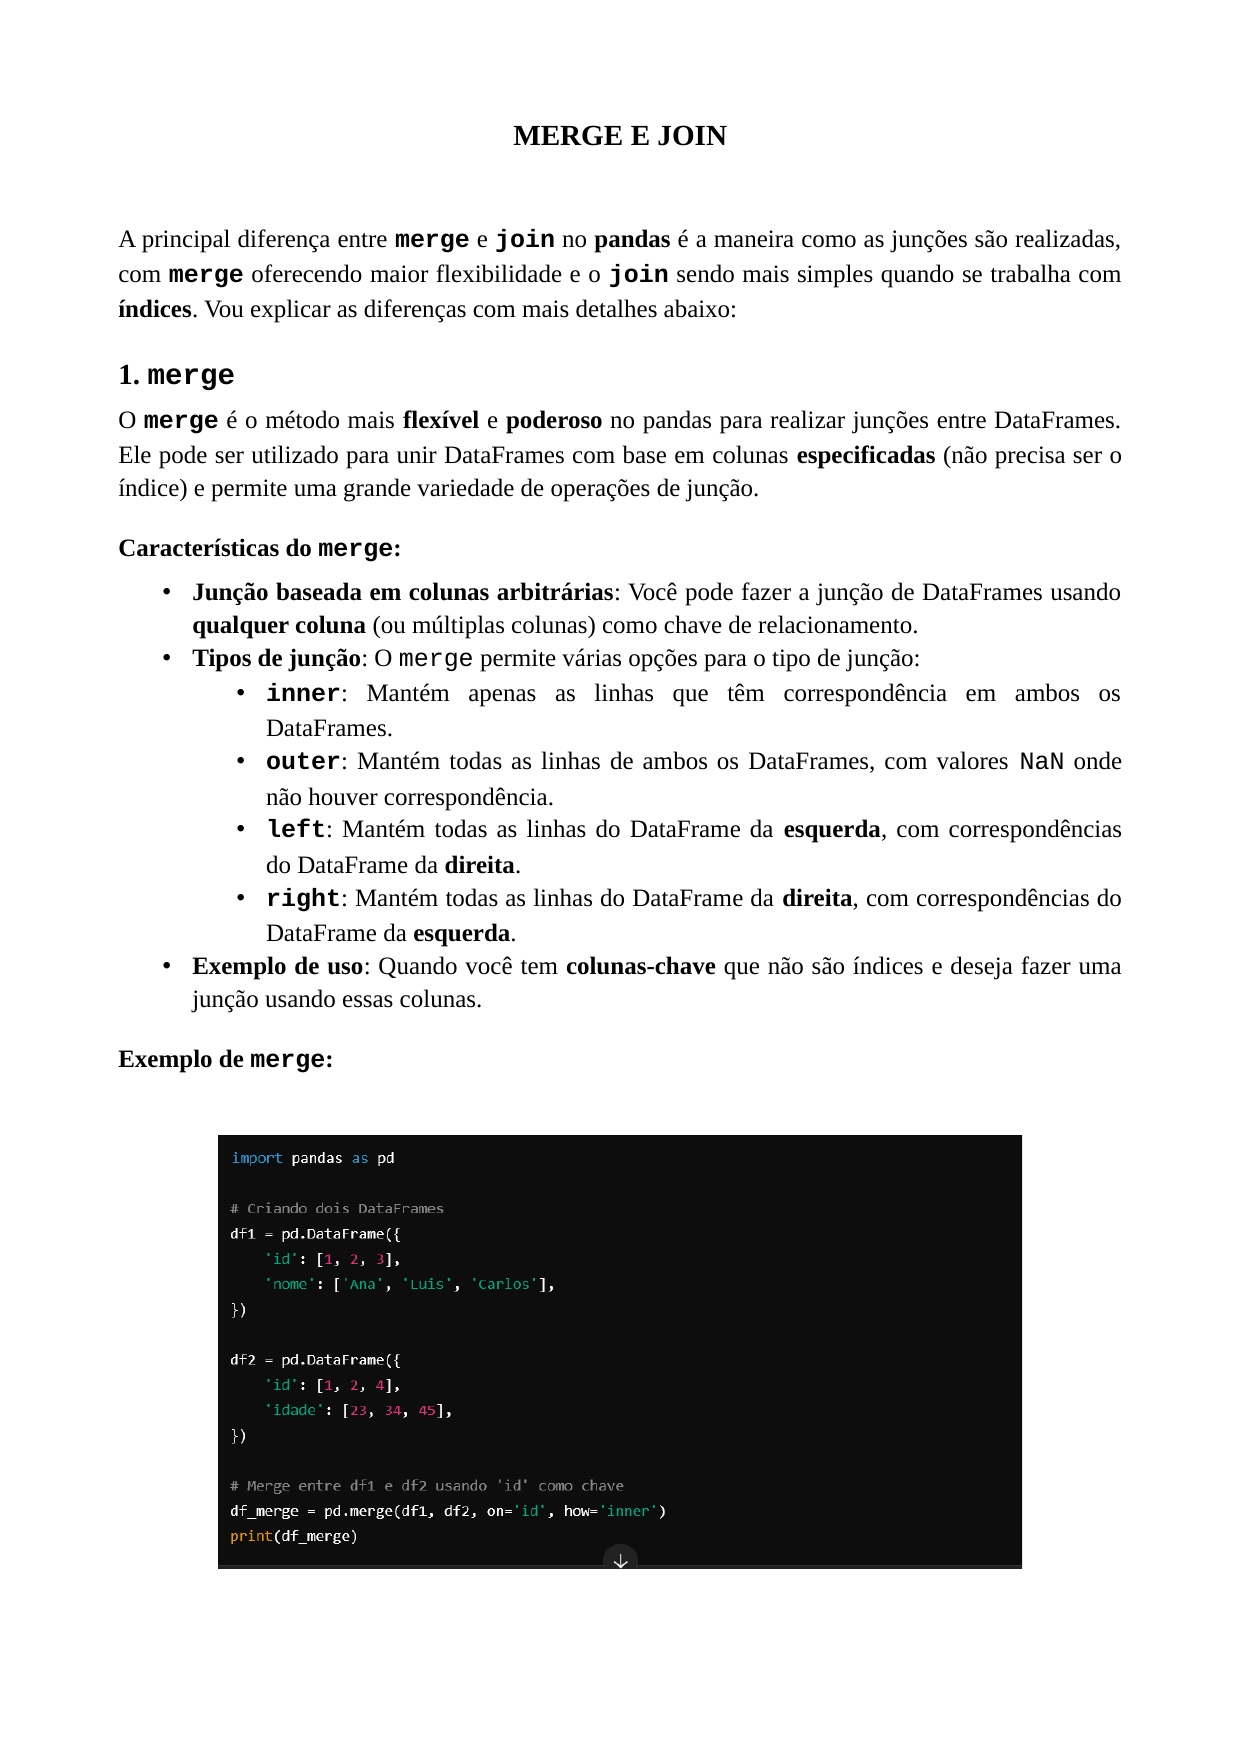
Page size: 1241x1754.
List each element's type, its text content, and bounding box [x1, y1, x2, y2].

list right: Mantém todas as linhas do DataFrame da direita, com correspondências do DataFrame da esquerda. [236, 883, 1122, 947]
subtitle Características do merge: [118, 533, 1122, 564]
list Exemplo de uso: Quando você tem colunas-chave que não são índices e deseja fazer uma junção usando essas colunas. [162, 951, 1122, 1013]
list left: Mantém todas as linhas do DataFrame da esquerda, com correspondências do DataFrame da direita. [236, 814, 1122, 878]
picture [218, 1135, 1023, 1569]
list outer: Mantém todas as linhas de ambos os DataFrames, com valores NaN onde não houver correspondência. [236, 746, 1122, 810]
text MERGE E JOIN [118, 118, 1122, 152]
list Tipos de junção: O merge permite várias opções para o tipo de junção: [162, 643, 1122, 674]
text O merge é o método mais flexível e poderoso no pandas para realizar junções entre DataFrames. Ele pode ser utilizado para unir DataFrames com base em colunas especificadas (não precisa ser o índice) e permite uma grande variedade de operações de junção. [118, 405, 1122, 502]
subtitle 1. merge [118, 357, 1122, 393]
list inner: Mantém apenas as linhas que têm correspondência em ambos os DataFrames. [236, 678, 1122, 742]
list Junção baseada em colunas arbitrárias: Você pode fazer a junção de DataFrames usando qualquer coluna (ou múltiplas colunas) como chave de relacionamento. [162, 577, 1122, 639]
subtitle Exemplo de merge: [118, 1044, 1122, 1075]
text A principal diferença entre merge e join no pandas é a maneira como as junções são realizadas, com merge oferecendo maior flexibilidade e o join sendo mais simples quando se trabalha com índices. Vou explicar as diferenças com mais detalhes abaixo: [118, 224, 1122, 323]
